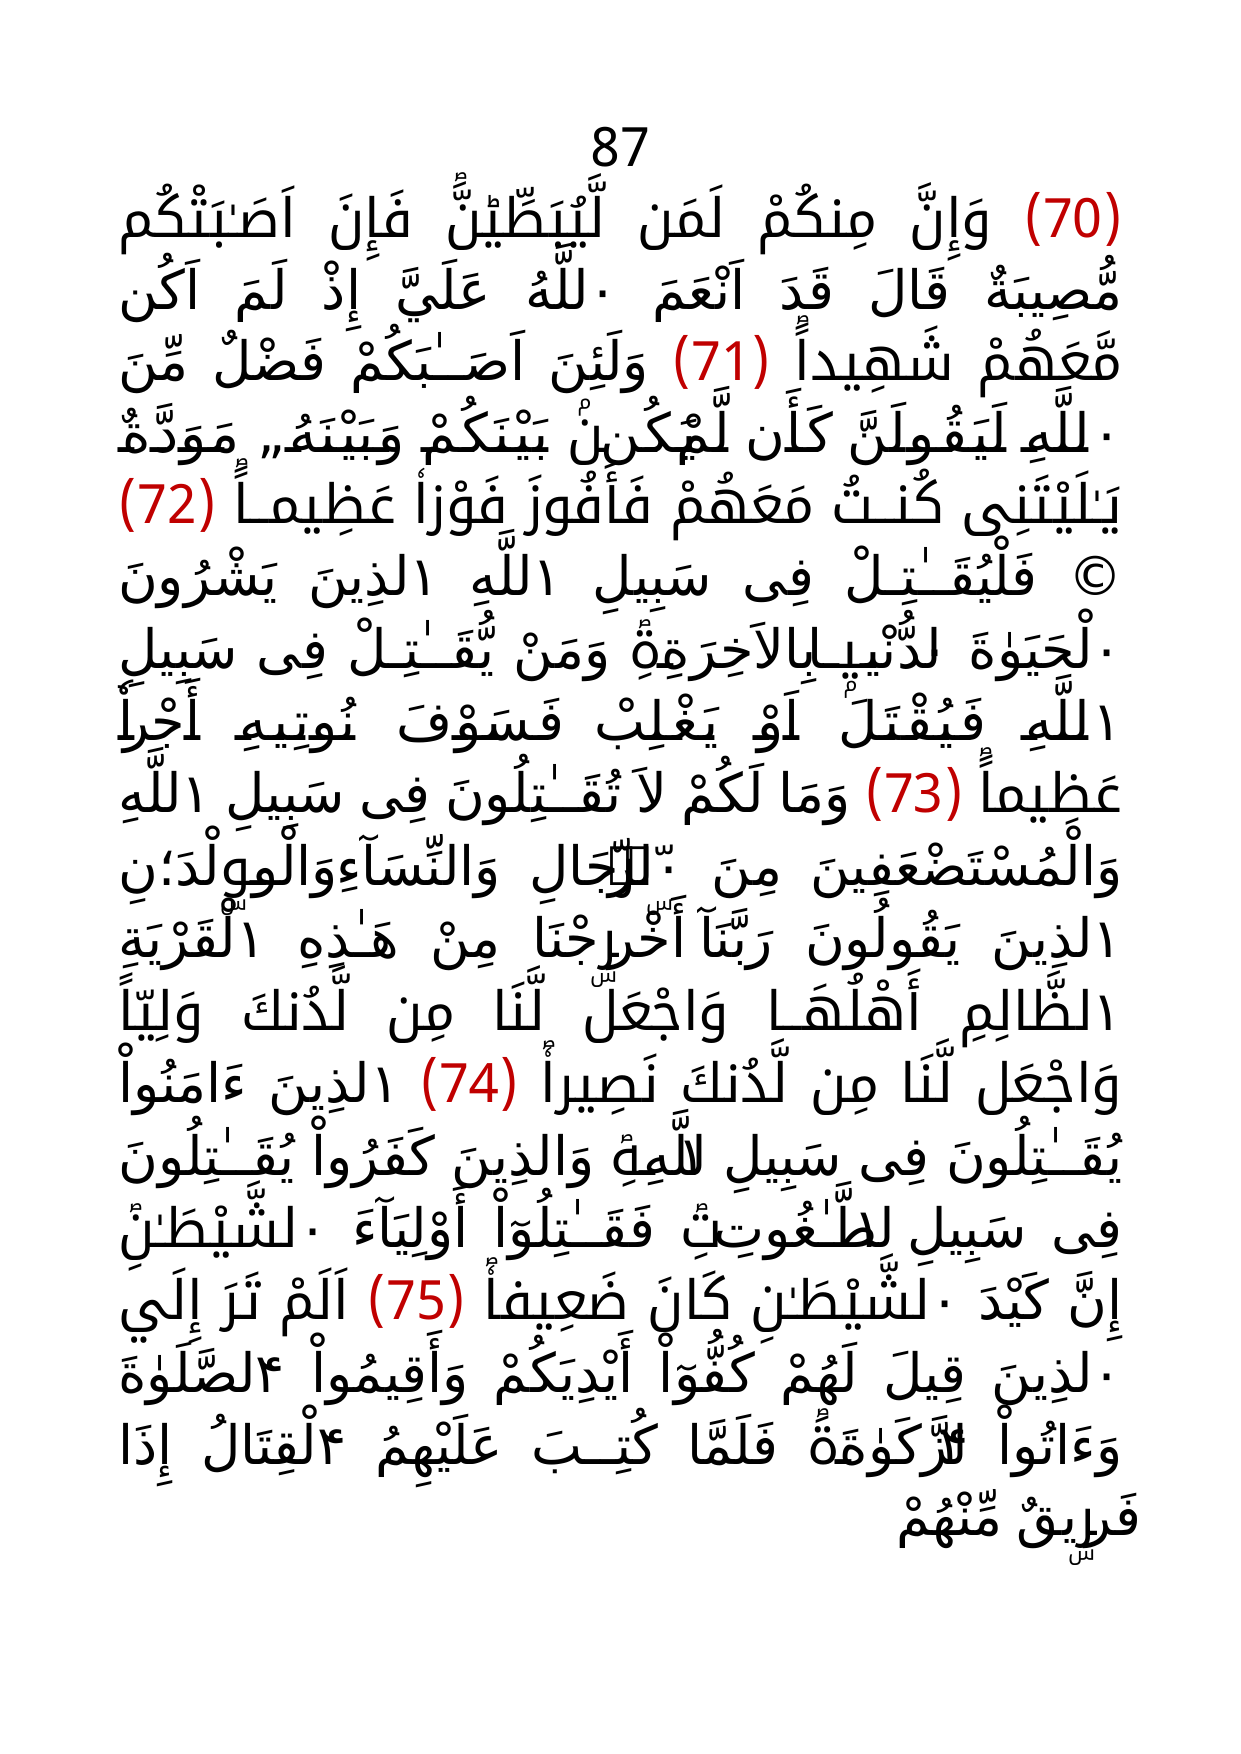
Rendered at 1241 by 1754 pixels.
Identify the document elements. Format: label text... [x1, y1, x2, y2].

text (70) وَإِنَّ مِنكُمْ لَمَن لَّيُبَطِّيؕنَّؐ فَإِنَ اَصَـٰبَتْكُم مُّصِيبَةٌ قَالَ قَدَ اَنْعَمَ ۰للَّهُ عَلَيَّ إِذْ لَمَ اَكُن مَّعَهُمْ شَهِيداًؐ (71) وَلَئِنَ اَصَــٰبَكُمْ فَضْلٌ مِّنَ ۰للَّهِ لَيَقُولَنَّ كَأَن لَّمْ يَكُنۢ بَيْنَكُمْ وَبَيْنَهُ„ مَوَدَّةٌ يَـٰلَيْتَنِى كُنــتُ مَعَهُمْ فَأَفُوزَ فَوْزاٗ عَظِيمــاًؐ (72) © فَلْيُقَــٰتِـلْ فِى سَبِيلِ ۱للَّهِ ۱لذِينَ يَشْرُونَ ۰لْحَيَوٰةَ ۰لدُّنْيۭـا بِالاَخِرَةِؐ وَمَنْ يُّقَــٰتِـلْ فِى سَبِيلِ ۱للَّهِ فَيُقْتَلَ اَوْ يَغْلِبْ فَسَوْفَ نُوتِيهِ أَجْراٗ عَظِيماًؐ (73) وَمَا لَكُمْ لاَ تُقَــٰتِلُونَ فِى سَبِيلِ ۱للَّهِ وَالْمُسْتَضْعَفِينَ مِنَ ۰لرّۣجَالِ وَالنِّسَآءِ وَالْوۣلْدَ؛نِ ۱لذِينَ يَقُولُونَ رَبَّنَآ أَخْرۣجْنَا مِنْ هَـٰذِهِ ۱لْقَرْيَةِ ۱لظَّالِمِ أَهْلُهَــا وَاجْعَل لَّنَا مِن لَّدُنكَ وَلِيّاً وَاجْعَل لَّنَا مِن لَّدُنكَ نَصِيراٗؐ (74) ۱لذِينَ ءَامَنُواْ يُقَــٰتِلُونَ فِى سَبِيلِ ۱للَّهِؐ وَالذِينَ كَفَرُواْ يُقَــٰتِلُونَ فِى سَبِيلِ ۱لطَّـٰغُوتِؐ فَقَــٰتِلُوٓاْ أَوْلِيَآءَ ۰لشَّيْطَـٰنِؐ إِنَّ كَيْدَ ۰لشَّيْطَـٰنِ كَانَ ضَعِيفاٗؐ (75) اَلَمْ تَرَ إِلَي ۰لذِينَ قِيلَ لَهُمْ كُفُّوٓاْ أَيْدِيَكُمْ وَأَقِيمُواْ ۴لصَّلَوٰةَ وَءَاتُواْ ۴لزَّكَوٰةَؐ فَلَمَّا كُتِــبَ عَلَيْهِمُ ۴لْقِتَالُ إِذَا فَرۣيقٌ مِّنْهُمْ [118, 189, 1122, 1557]
text 87 [118, 118, 1122, 189]
